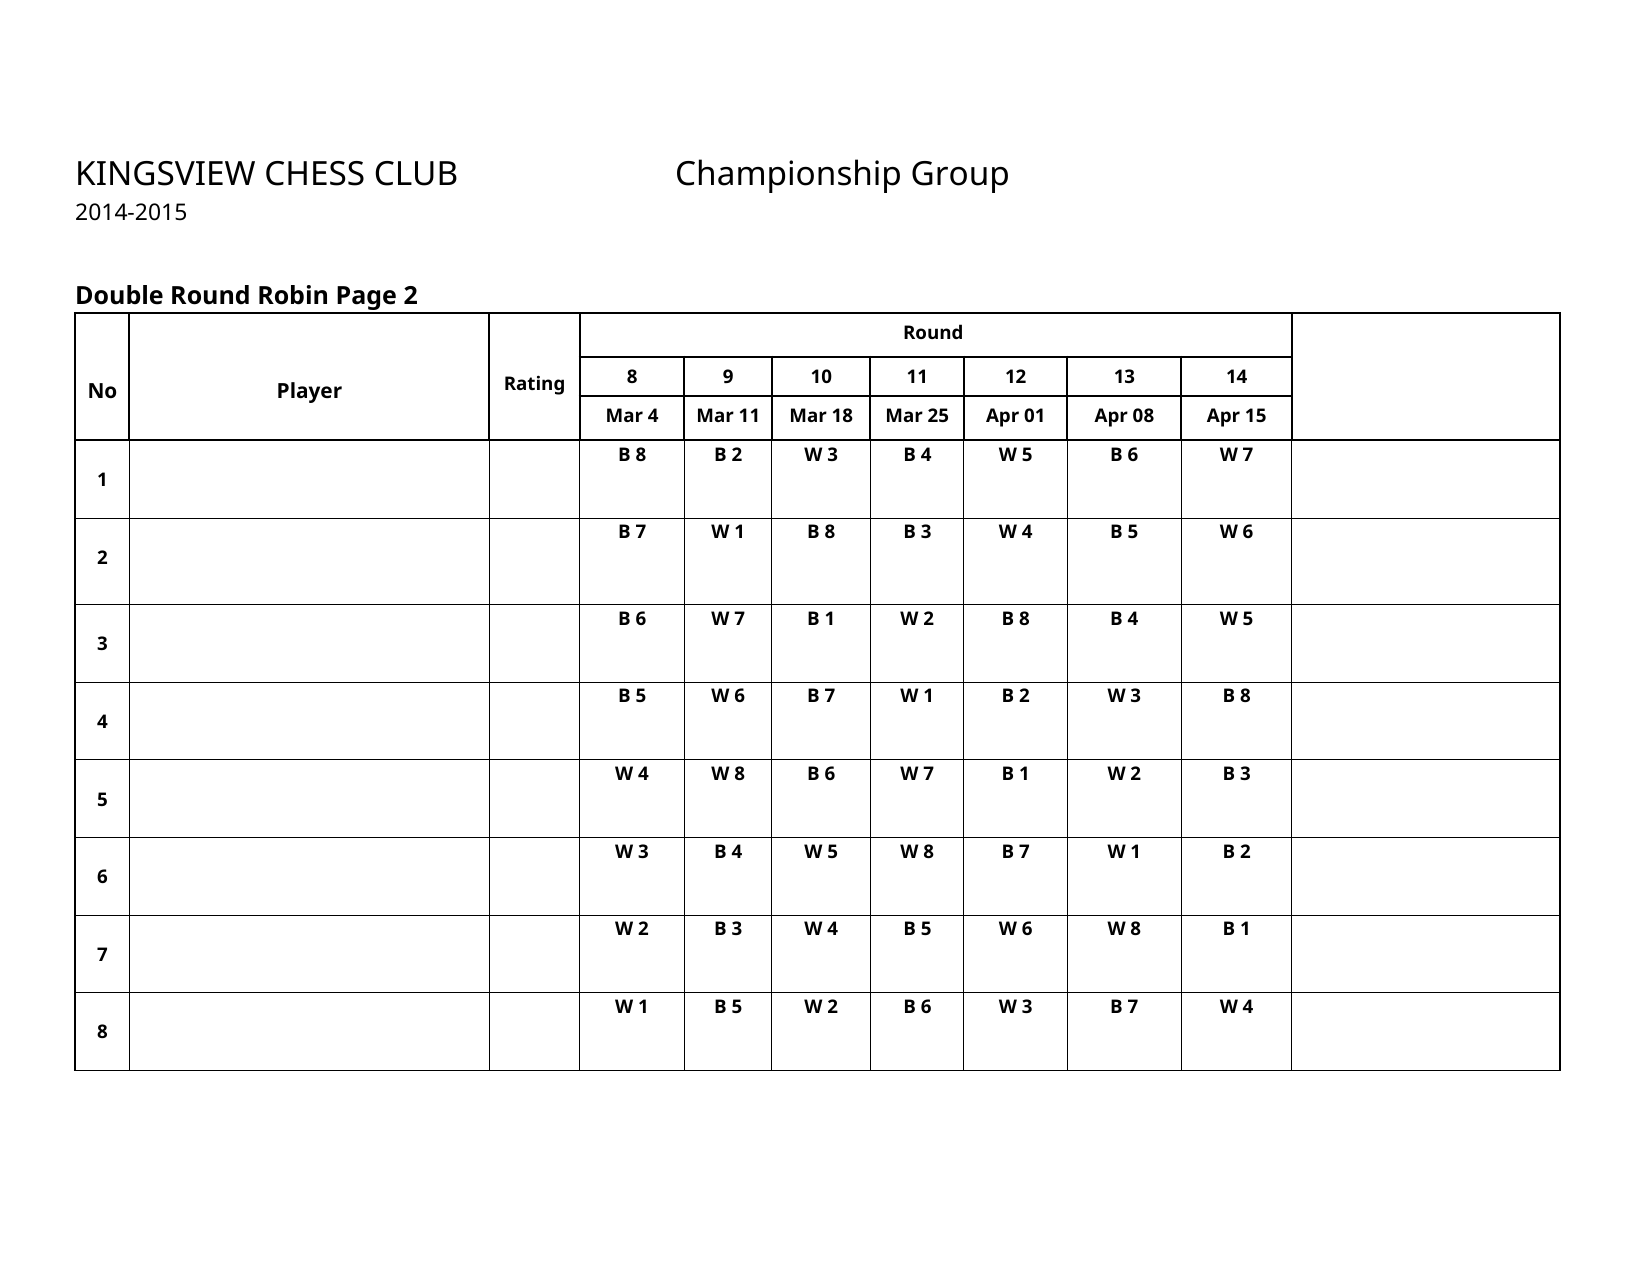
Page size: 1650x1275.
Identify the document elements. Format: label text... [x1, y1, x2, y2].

table_cell W 6 [1182, 519, 1291, 604]
table_cell 4 [76, 683, 129, 759]
table_header No [76, 314, 128, 439]
table_cell B 6 [871, 993, 963, 1070]
table_cell [490, 683, 579, 759]
table_cell [1292, 605, 1559, 682]
table_cell 2 [76, 519, 129, 604]
table_cell [130, 683, 489, 759]
table_cell 6 [76, 838, 129, 914]
table_cell W 2 [580, 916, 684, 992]
table_cell B 7 [1068, 993, 1181, 1070]
table_cell B 2 [685, 441, 771, 518]
table_cell W 4 [772, 916, 870, 992]
table_cell Mar 4 [581, 397, 683, 439]
table_cell B 5 [1068, 519, 1181, 604]
table_cell [490, 993, 579, 1070]
table_cell 5 [76, 760, 129, 837]
table_cell B 4 [685, 838, 771, 914]
table_cell Mar 25 [871, 397, 963, 439]
table_cell B 2 [964, 683, 1067, 759]
table_cell B 3 [871, 519, 963, 604]
table_cell B 1 [1182, 916, 1291, 992]
table_cell 12 [965, 358, 1066, 394]
text KINGSVIEW CHESS CLUB Championship Group [75, 150, 1575, 195]
table_header Round [581, 314, 1291, 356]
table_cell B 6 [772, 760, 870, 837]
table_cell W 4 [1182, 993, 1291, 1070]
table_cell B 8 [1182, 683, 1291, 759]
table_cell [1292, 683, 1559, 759]
table_cell W 4 [580, 760, 684, 837]
table_cell 3 [76, 605, 129, 682]
subtitle Double Round Robin Page 2 [75, 278, 1575, 312]
table_cell W 7 [685, 605, 771, 682]
table_cell [490, 916, 579, 992]
table_cell 14 [1182, 358, 1291, 394]
table_cell W 5 [772, 838, 870, 914]
table_cell [490, 760, 579, 837]
table_cell B 3 [1182, 760, 1291, 837]
table_cell [130, 760, 489, 837]
table_cell [130, 605, 489, 682]
table_cell Apr 01 [965, 397, 1066, 439]
table_cell Mar 18 [773, 397, 869, 439]
table_cell B 5 [871, 916, 963, 992]
table_cell B 4 [871, 441, 963, 518]
table_cell W 5 [964, 441, 1067, 518]
table_cell W 1 [580, 993, 684, 1070]
table_cell 1 [76, 441, 129, 518]
table_cell W 3 [580, 838, 684, 914]
table_cell W 8 [685, 760, 771, 837]
table_cell [1292, 441, 1559, 518]
table_cell W 7 [871, 760, 963, 837]
table_cell [490, 605, 579, 682]
table_cell W 4 [964, 519, 1067, 604]
table_cell B 5 [685, 993, 771, 1070]
table_cell W 1 [685, 519, 771, 604]
table_header [1293, 314, 1559, 439]
table_cell B 5 [580, 683, 684, 759]
table_cell B 7 [964, 838, 1067, 914]
table_cell [130, 916, 489, 992]
table_cell 8 [76, 993, 129, 1070]
table_cell [490, 441, 579, 518]
table_cell [130, 519, 489, 604]
table_cell W 5 [1182, 605, 1291, 682]
table_cell B 1 [772, 605, 870, 682]
table_cell W 7 [1182, 441, 1291, 518]
table_cell B 8 [772, 519, 870, 604]
table_cell [130, 993, 489, 1070]
table_cell Apr 08 [1068, 397, 1180, 439]
table_cell W 3 [964, 993, 1067, 1070]
table_cell B 7 [772, 683, 870, 759]
table_cell [1292, 760, 1559, 837]
table_cell [1292, 993, 1559, 1070]
table_cell W 8 [1068, 916, 1181, 992]
table_cell B 8 [964, 605, 1067, 682]
table_cell W 6 [964, 916, 1067, 992]
table_cell [490, 838, 579, 914]
table_cell 8 [581, 358, 683, 394]
table_cell B 8 [580, 441, 684, 518]
table_cell W 1 [1068, 838, 1181, 914]
table_cell W 2 [772, 993, 870, 1070]
table_cell W 2 [871, 605, 963, 682]
table_cell [490, 519, 579, 604]
table_cell W 6 [685, 683, 771, 759]
table_cell W 2 [1068, 760, 1181, 837]
table_cell Apr 15 [1182, 397, 1291, 439]
table_cell [130, 838, 489, 914]
table_cell 13 [1068, 358, 1180, 394]
table_header Rating [490, 314, 579, 439]
table_cell 9 [685, 358, 771, 394]
table_cell W 8 [871, 838, 963, 914]
table_cell W 3 [772, 441, 870, 518]
text 2014-2015 [75, 195, 1575, 227]
table_cell [1292, 519, 1559, 604]
table_cell B 1 [964, 760, 1067, 837]
table_cell B 7 [580, 519, 684, 604]
table_cell W 3 [1068, 683, 1181, 759]
table_cell 11 [871, 358, 963, 394]
table_cell B 6 [580, 605, 684, 682]
table_cell [1292, 838, 1559, 914]
table_cell W 1 [871, 683, 963, 759]
table_header Player [130, 314, 488, 439]
table_cell 7 [76, 916, 129, 992]
table_cell [130, 441, 489, 518]
table_cell 10 [773, 358, 869, 394]
table_cell [1292, 916, 1559, 992]
table_cell B 3 [685, 916, 771, 992]
table_cell B 6 [1068, 441, 1181, 518]
table_cell B 4 [1068, 605, 1181, 682]
table_cell Mar 11 [685, 397, 771, 439]
table_cell B 2 [1182, 838, 1291, 914]
